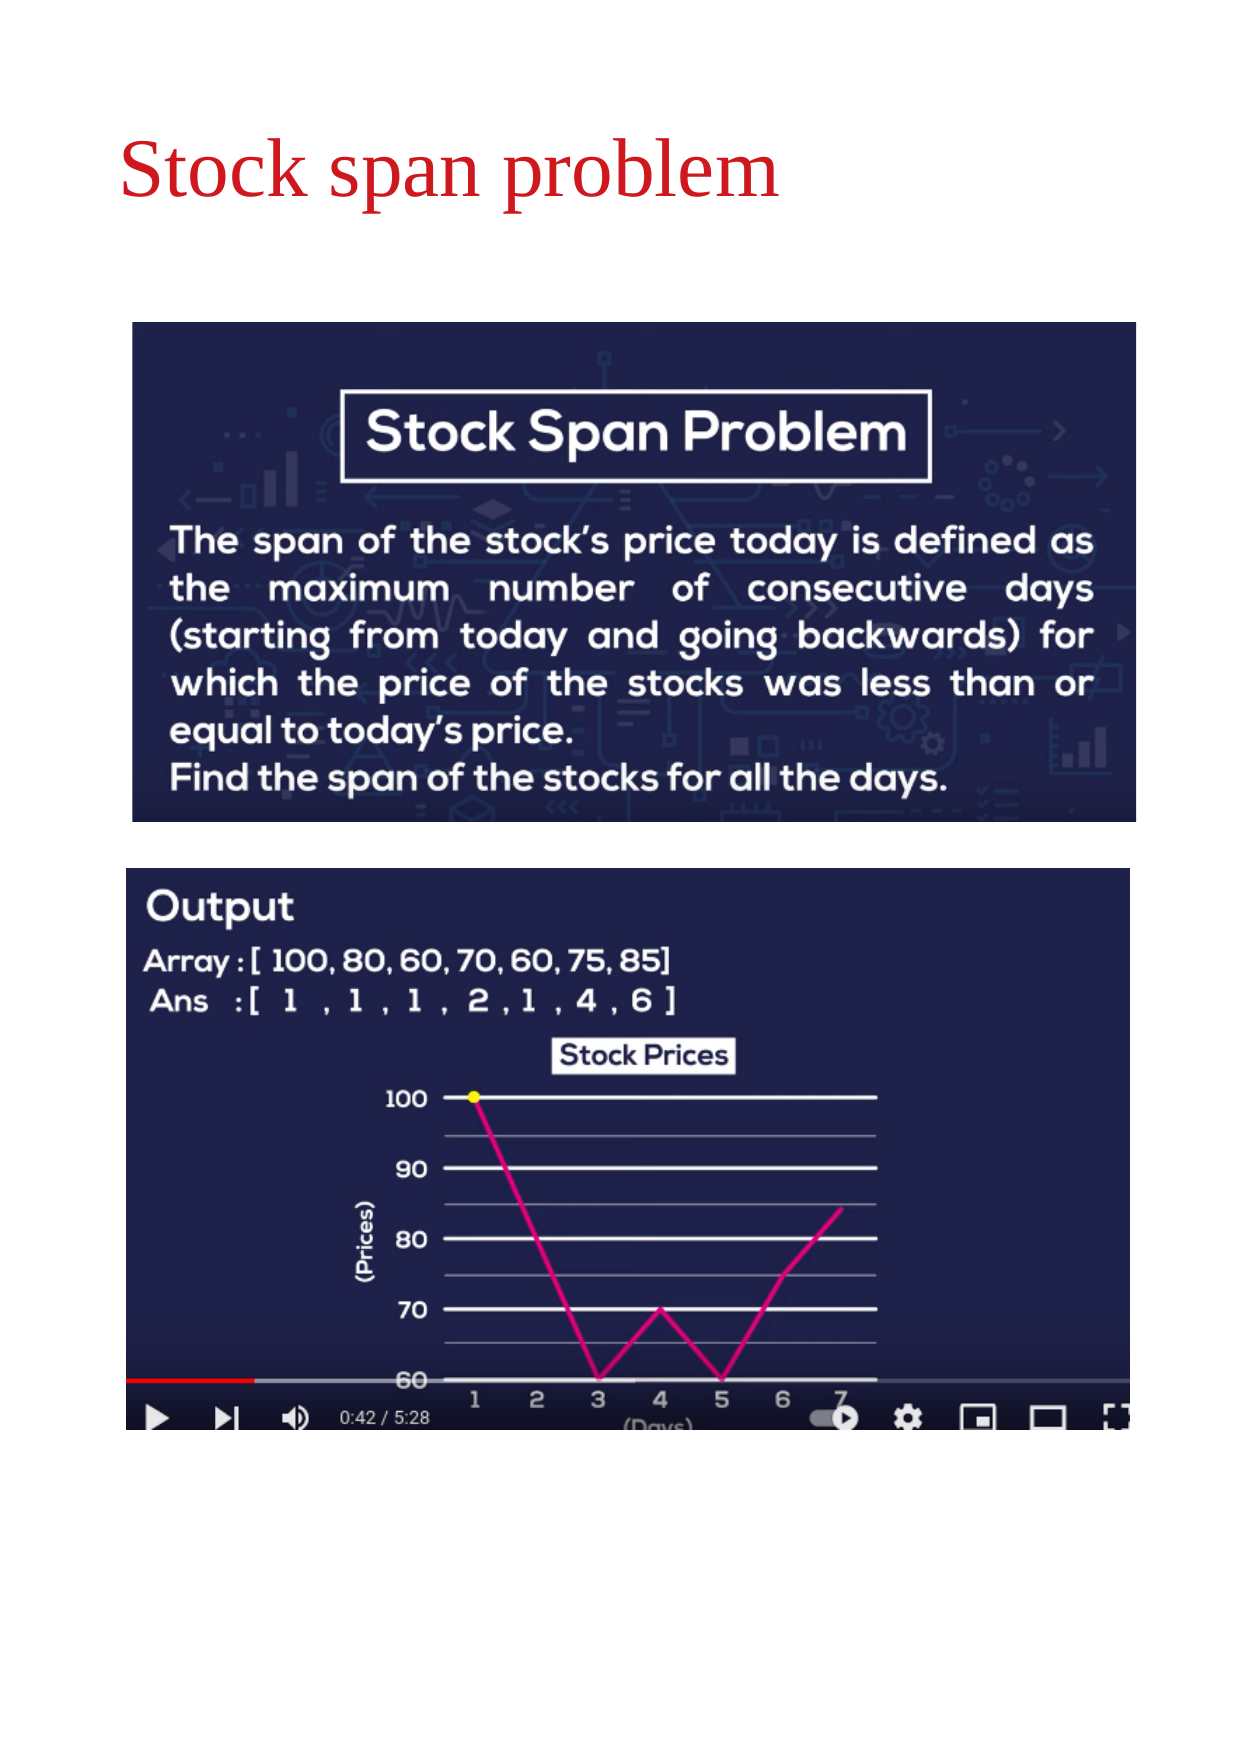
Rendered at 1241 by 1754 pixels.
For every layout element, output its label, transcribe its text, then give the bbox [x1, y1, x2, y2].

picture [126, 868, 1130, 1430]
picture [132, 322, 1137, 822]
text Stock span problem [118, 118, 1122, 214]
